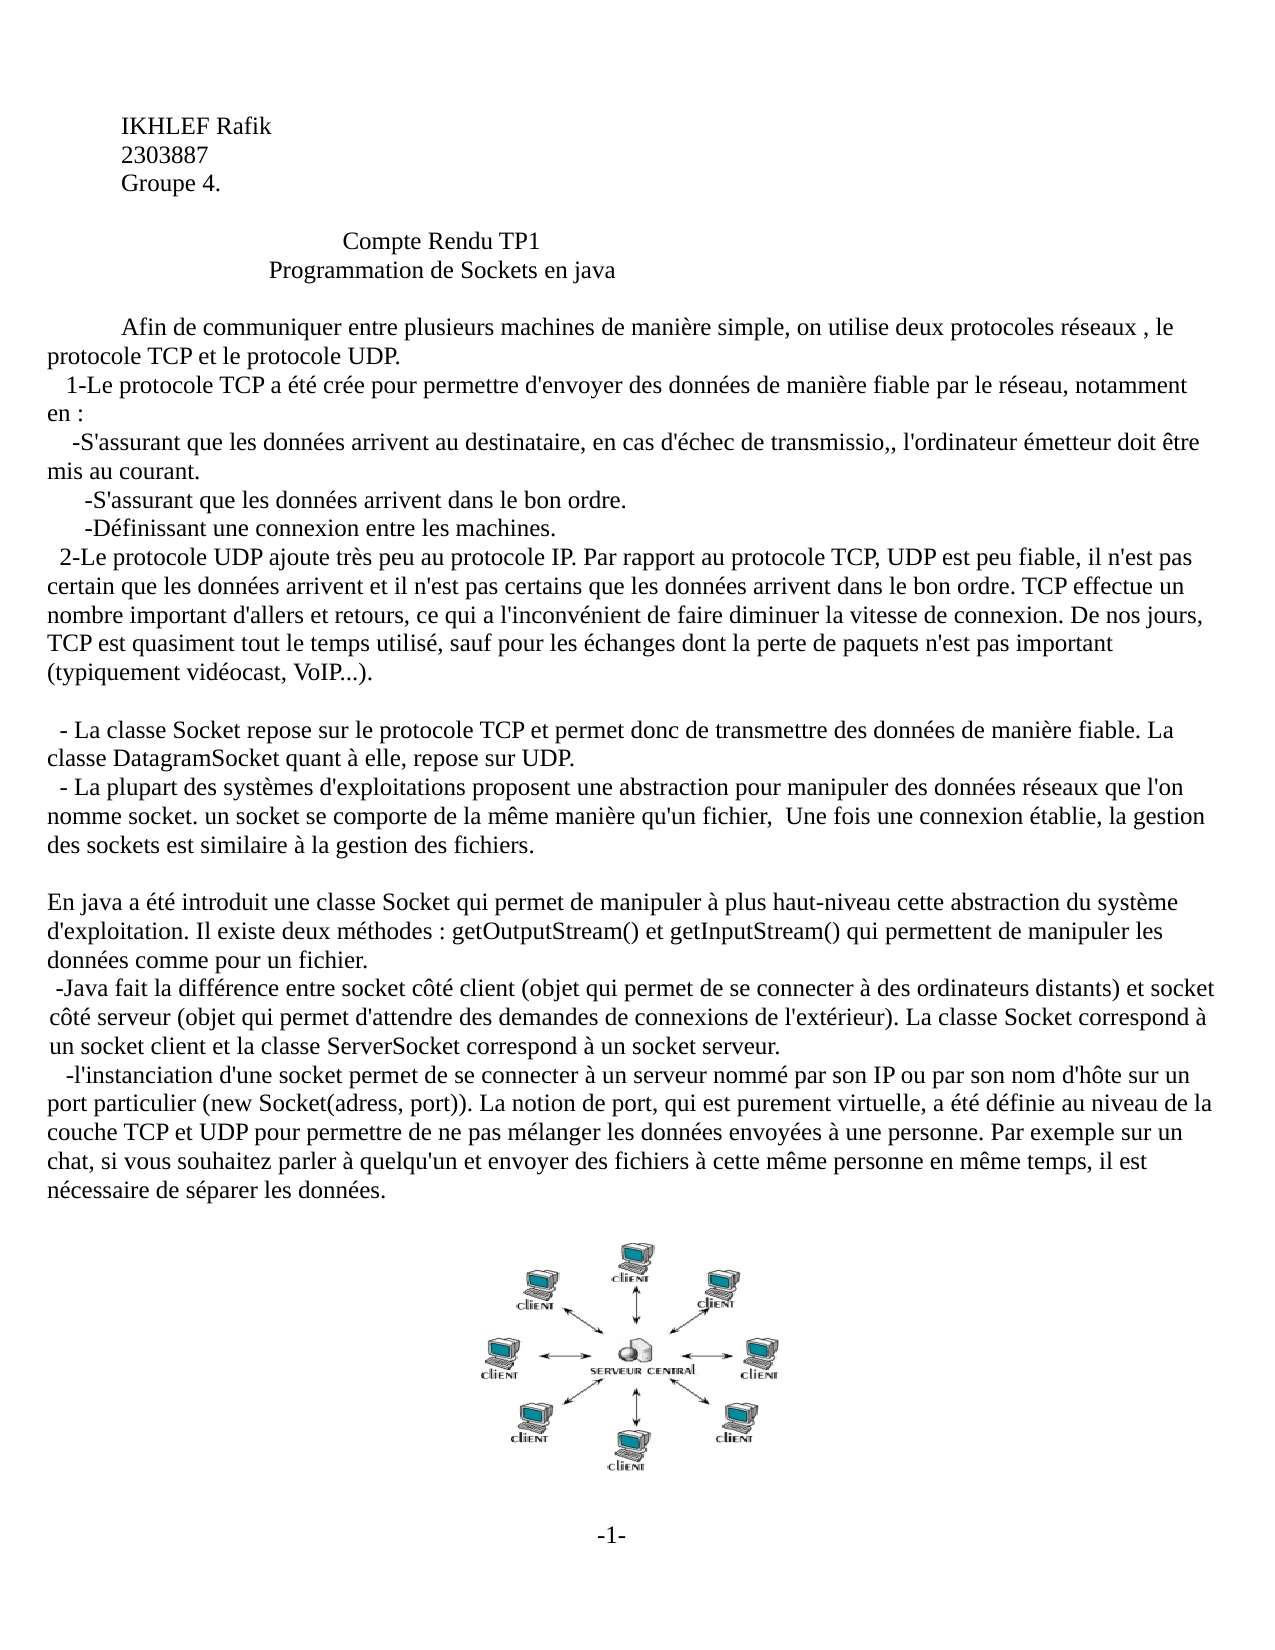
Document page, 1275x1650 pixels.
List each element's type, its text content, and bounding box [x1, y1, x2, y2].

text - La classe Socket repose sur le protocole TCP et permet donc de transmettre des données de manière fiable. La classe DatagramSocket quant à elle, repose sur UDP. [47, 715, 1222, 772]
text 2303887 [47, 140, 1222, 168]
text Compte Rendu TP1 [47, 226, 1222, 255]
picture [464, 1232, 803, 1479]
text -1- [47, 1520, 1222, 1548]
text - La plupart des systèmes d'exploitations proposent une abstraction pour manipuler des données réseaux que l'on nomme socket. un socket se comporte de la même manière qu'un fichier, Une fois une connexion établie, la gestion des sockets est similaire à la gestion des fichiers. [47, 772, 1222, 858]
text Afin de communiquer entre plusieurs machines de manière simple, on utilise deux protocoles réseaux , le protocole TCP et le protocole UDP. [47, 312, 1222, 370]
text 1-Le protocole TCP a été crée pour permettre d'envoyer des données de manière fiable par le réseau, notamment en : [47, 370, 1222, 427]
text Groupe 4. [47, 168, 1222, 197]
text En java a été introduit une classe Socket qui permet de manipuler à plus haut-niveau cette abstraction du système d'exploitation. Il existe deux méthodes : getOutputStream() et getInputStream() qui permettent de manipuler les données comme pour un fichier. [47, 887, 1222, 973]
text -Définissant une connexion entre les machines. [47, 513, 1222, 542]
text -S'assurant que les données arrivent au destinataire, en cas d'échec de transmissio,, l'ordinateur émetteur doit être mis au courant. [47, 427, 1222, 485]
text -S'assurant que les données arrivent dans le bon ordre. [47, 485, 1222, 513]
text Programmation de Sockets en java [47, 255, 1222, 283]
text 2-Le protocole UDP ajoute très peu au protocole IP. Par rapport au protocole TCP, UDP est peu fiable, il n'est pas certain que les données arrivent et il n'est pas certains que les données arrivent dans le bon ordre. TCP effectue un nombre important d'allers et retours, ce qui a l'inconvénient de faire diminuer la vitesse de connexion. De nos jours, TCP est quasiment tout le temps utilisé, sauf pour les échanges dont la perte de paquets n'est pas important (typiquement vidéocast, VoIP...). [47, 542, 1222, 686]
text IKHLEF Rafik [47, 111, 1222, 140]
text -Java fait la différence entre socket côté client (objet qui permet de se connecter à des ordinateurs distants) et socket côté serveur (objet qui permet d'attendre des demandes de connexions de l'extérieur). La classe Socket correspond à un socket client et la classe ServerSocket correspond à un socket serveur. [49, 973, 1222, 1060]
text -l'instanciation d'une socket permet de se connecter à un serveur nommé par son IP ou par son nom d'hôte sur un port particulier (new Socket(adress, port)). La notion de port, qui est purement virtuelle, a été définie au niveau de la couche TCP et UDP pour permettre de ne pas mélanger les données envoyées à une personne. Par exemple sur un chat, si vous souhaitez parler à quelqu'un et envoyer des fichiers à cette même personne en même temps, il est nécessaire de séparer les données. [47, 1060, 1222, 1203]
